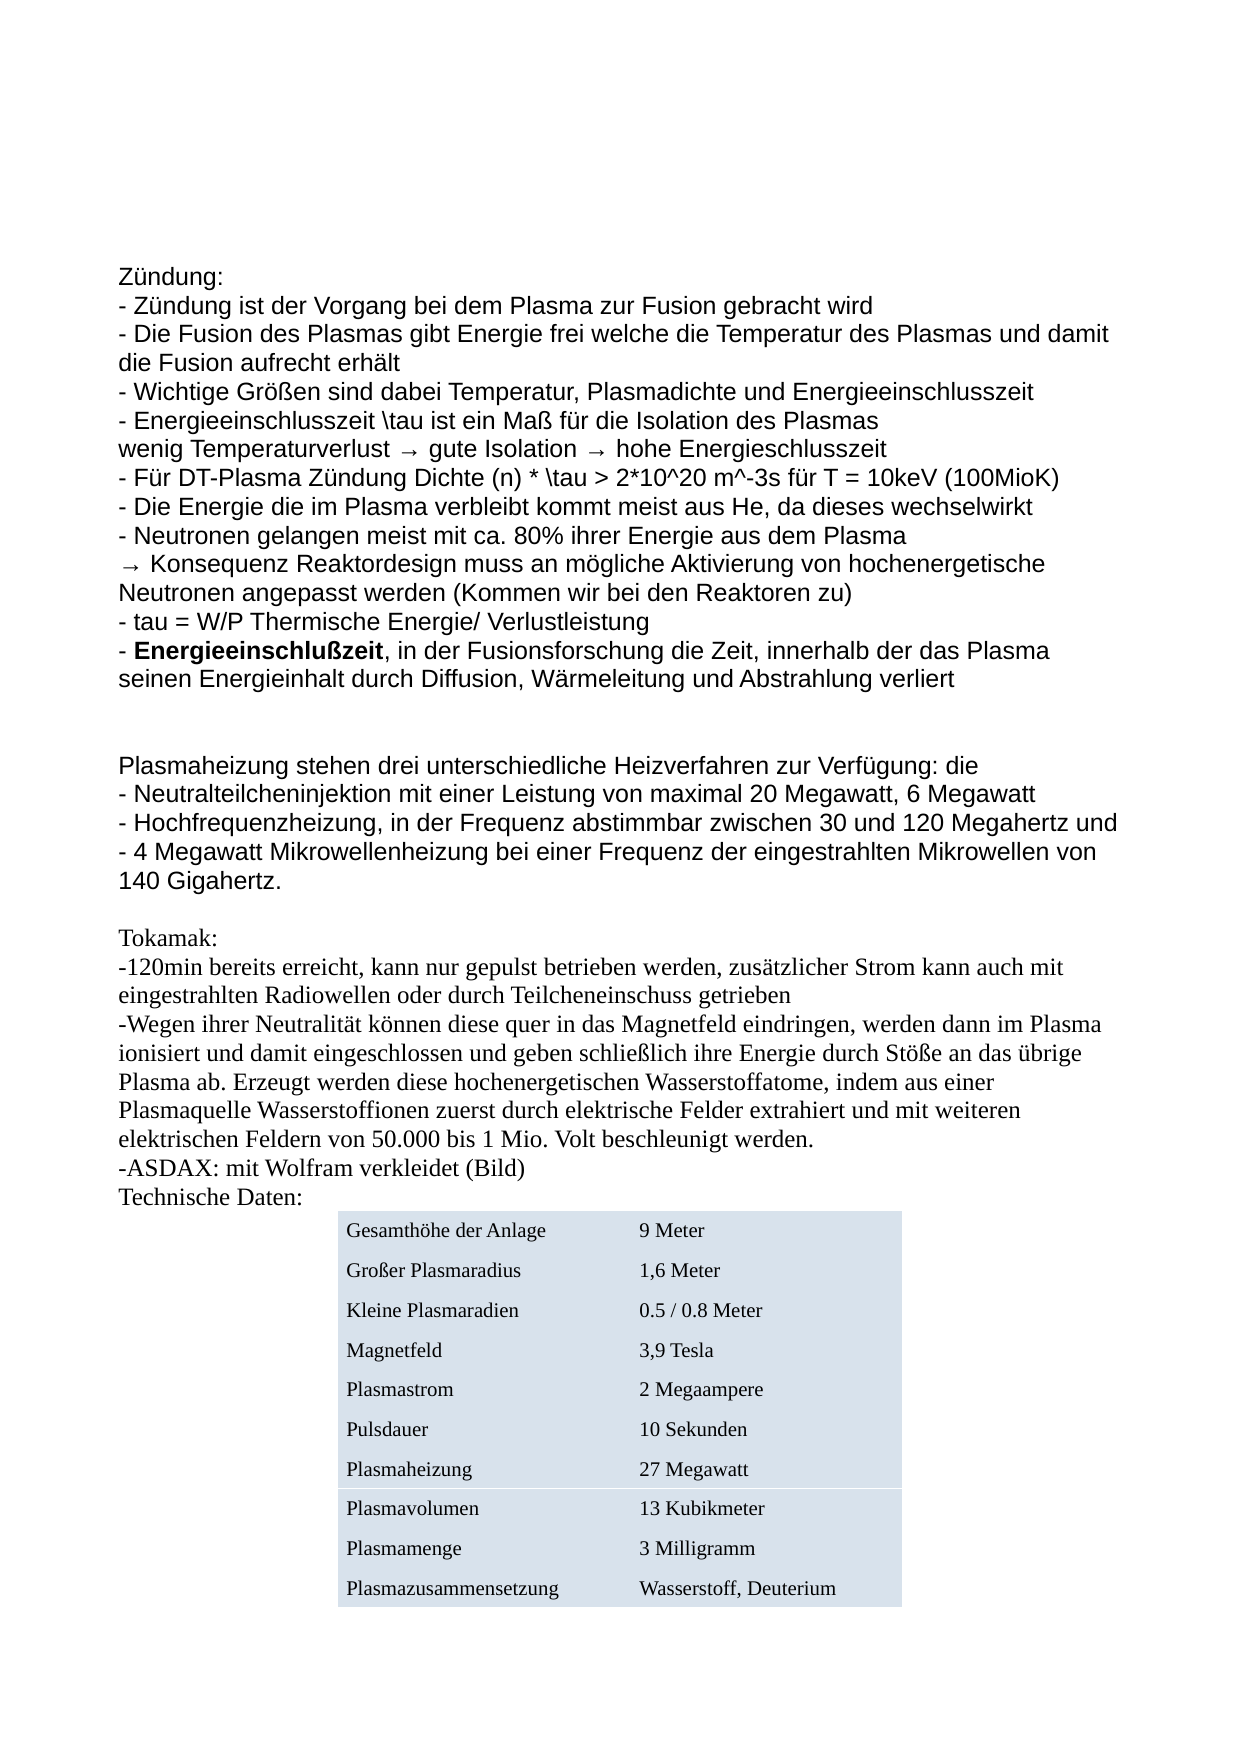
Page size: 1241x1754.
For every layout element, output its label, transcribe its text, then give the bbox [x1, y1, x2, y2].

table_header 9 Meter [631, 1211, 902, 1250]
table_header Gesamthöhe der Anlage [338, 1211, 631, 1250]
text - Hochfrequenzheizung, in der Frequenz abstimmbar zwischen 30 und 120 Megahertz und - 4 Megawatt Mikrowellenheizung bei einer Frequenz der eingestrahlten Mikrowellen von 140 Gigahertz. [118, 808, 1122, 894]
table_cell Großer Plasmaradius [338, 1250, 631, 1290]
text - Die Fusion des Plasmas gibt Energie frei welche die Temperatur des Plasmas und damit die Fusion aufrecht erhält [118, 319, 1122, 377]
text Technische Daten: [118, 1182, 1122, 1211]
text wenig Temperaturverlust → gute Isolation → hohe Energieschlusszeit [118, 434, 1122, 463]
table_cell Plasmastrom [338, 1369, 631, 1409]
text - Energieeinschlusszeit \tau ist ein Maß für die Isolation des Plasmas [118, 406, 1122, 434]
table_cell 3,9 Tesla [631, 1330, 902, 1369]
table_cell Plasmazusammensetzung [338, 1568, 631, 1607]
text - Zündung ist der Vorgang bei dem Plasma zur Fusion gebracht wird [118, 291, 1122, 319]
text - Die Energie die im Plasma verbleibt kommt meist aus He, da dieses wechselwirkt [118, 492, 1122, 521]
text - tau = W/P Thermische Energie/ Verlustleistung [118, 607, 1122, 636]
text - Für DT-Plasma Zündung Dichte (n) * \tau > 2*10^20 m^-3s für T = 10keV (100MioK) [118, 463, 1122, 492]
text -ASDAX: mit Wolfram verkleidet (Bild) [118, 1153, 1122, 1182]
text - Energieeinschlußzeit, in der Fusionsforschung die Zeit, innerhalb der das Plasma seinen Energieinhalt durch Diffusion, Wärmeleitung und Abstrahlung verliert [118, 636, 1122, 693]
table_cell 3 Milligramm [631, 1528, 902, 1568]
table_cell 1,6 Meter [631, 1250, 902, 1290]
text - Neutralteilcheninjektion mit einer Leistung von maximal 20 Megawatt, 6 Megawatt [118, 779, 1122, 808]
text → Konsequenz Reaktordesign muss an mögliche Aktivierung von hochenergetische Neutronen angepasst werden (Kommen wir bei den Reaktoren zu) [118, 549, 1122, 607]
table_cell Kleine Plasmaradien [338, 1290, 631, 1330]
table_cell Plasmamenge [338, 1528, 631, 1568]
text - Wichtige Größen sind dabei Temperatur, Plasmadichte und Energieeinschlusszeit [118, 377, 1122, 406]
table_cell Pulsdauer [338, 1409, 631, 1449]
text Plasmaheizung stehen drei unterschiedliche Heizverfahren zur Verfügung: die [118, 751, 1122, 779]
table_cell 13 Kubikmeter [631, 1489, 902, 1528]
table_cell 0.5 / 0.8 Meter [631, 1290, 902, 1330]
table_cell Magnetfeld [338, 1330, 631, 1369]
table_cell Plasmaheizung [338, 1449, 631, 1488]
text -Wegen ihrer Neutralität können diese quer in das Magnetfeld eindringen, werden dann im Plasma ionisiert und damit eingeschlossen und geben schließlich ihre Energie durch Stöße an das übrige Plasma ab. Erzeugt werden diese hochenergetischen Wasserstoffatome, indem aus einer Plasmaquelle Wasserstoffionen zuerst durch elektrische Felder extrahiert und mit weiteren elektrischen Feldern von 50.000 bis 1 Mio. Volt beschleunigt werden. [118, 1009, 1122, 1153]
table_cell 2 Megaampere [631, 1369, 902, 1409]
text - Neutronen gelangen meist mit ca. 80% ihrer Energie aus dem Plasma [118, 521, 1122, 549]
text Zündung: [118, 262, 1122, 291]
table_cell Plasmavolumen [338, 1489, 631, 1528]
text -120min bereits erreicht, kann nur gepulst betrieben werden, zusätzlicher Strom kann auch mit eingestrahlten Radiowellen oder durch Teilcheneinschuss getrieben [118, 952, 1122, 1009]
text Tokamak: [118, 923, 1122, 952]
table_cell 27 Megawatt [631, 1449, 902, 1488]
table_cell 10 Sekunden [631, 1409, 902, 1449]
table_cell Wasserstoff, Deuterium [631, 1568, 902, 1607]
